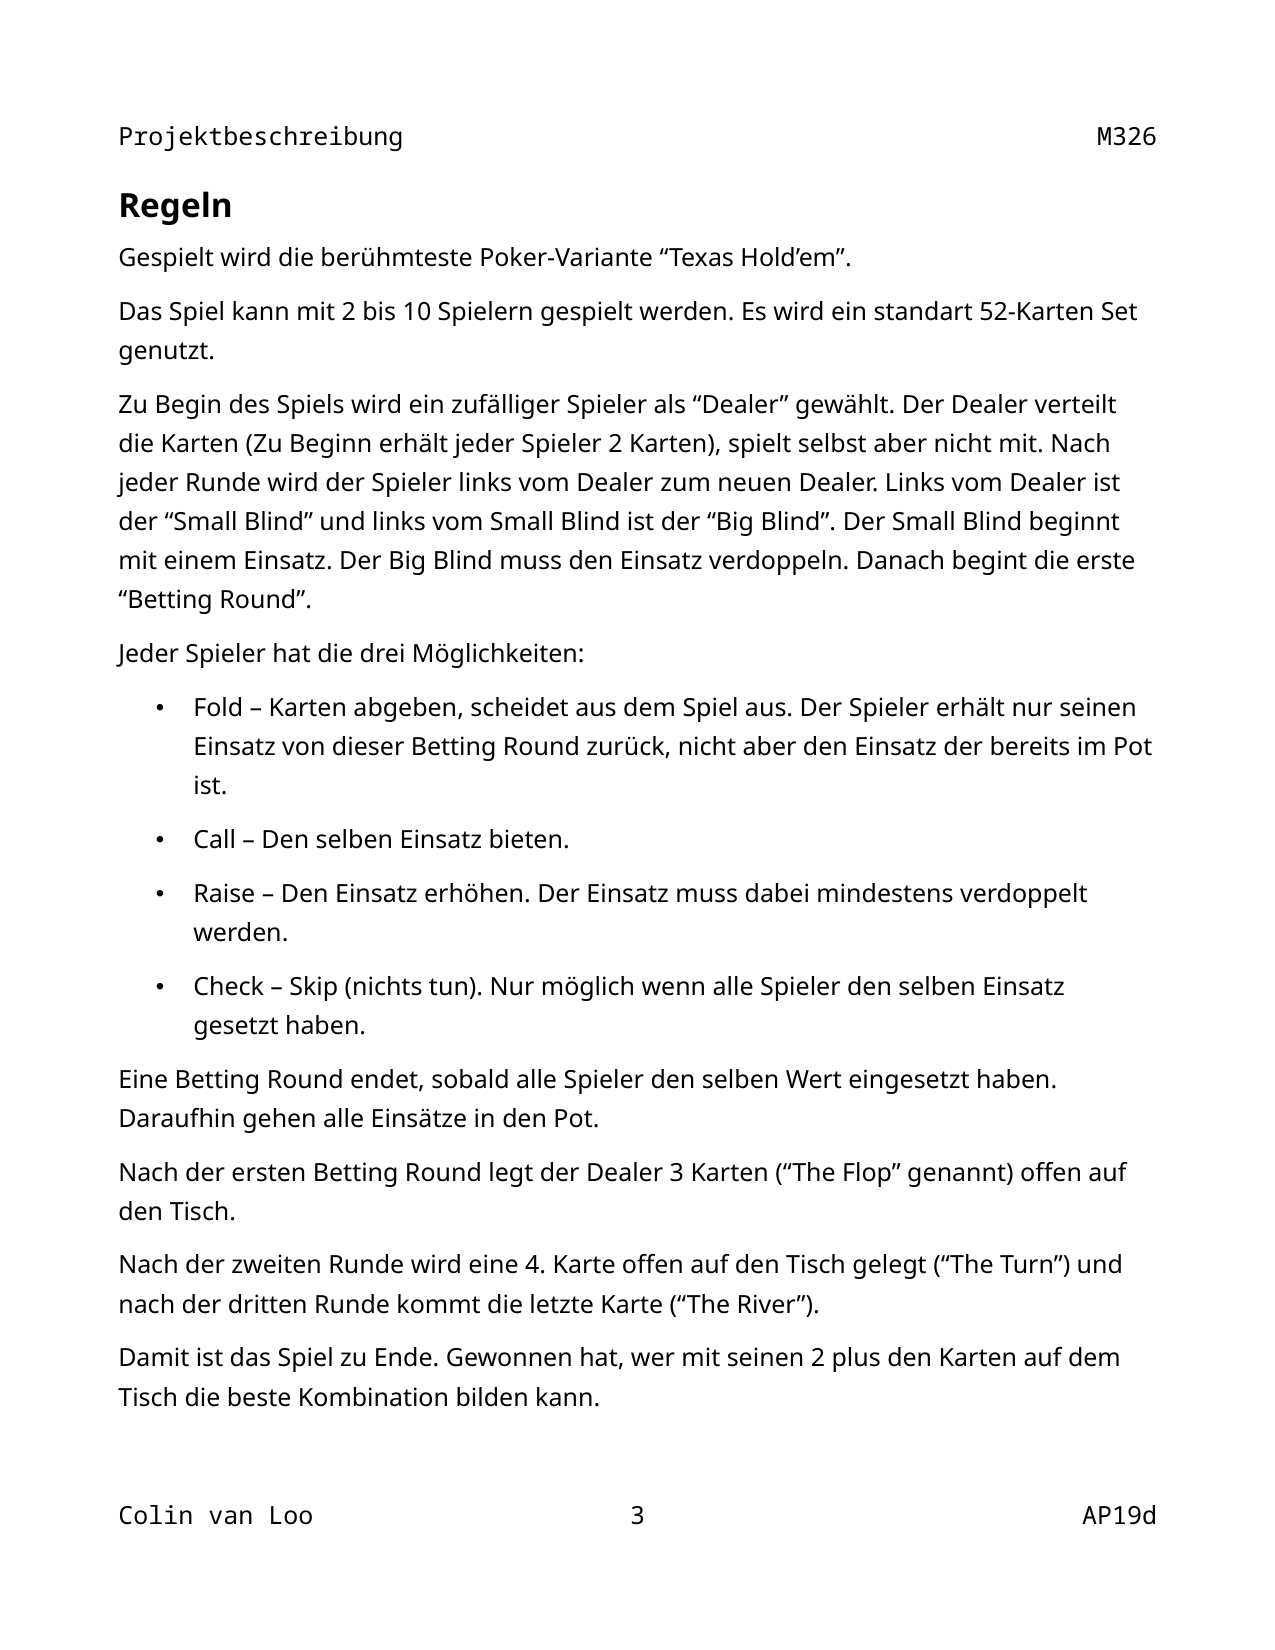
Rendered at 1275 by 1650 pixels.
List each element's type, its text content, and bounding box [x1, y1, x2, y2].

text Gespielt wird die berühmteste Poker-Variante “Texas Hold’em”. [118, 239, 1157, 274]
text Eine Betting Round endet, sobald alle Spieler den selben Wert eingesetzt haben. Daraufhin gehen alle Einsätze in den Pot. [118, 1061, 1157, 1134]
text Das Spiel kann mit 2 bis 10 Spielern gespielt werden. Es wird ein standart 52-Karten Set genutzt. [118, 293, 1157, 367]
list Check – Skip (nichts tun). Nur möglich wenn alle Spieler den selben Einsatz gesetzt haben. [156, 968, 1157, 1042]
text Damit ist das Spiel zu Ende. Gewonnen hat, wer mit seinen 2 plus den Karten auf dem Tisch die beste Kombination bilden kann. [118, 1340, 1157, 1413]
list Raise – Den Einsatz erhöhen. Der Einsatz muss dabei mindestens verdoppelt werden. [156, 875, 1157, 949]
text Zu Begin des Spiels wird ein zufälliger Spieler als “Dealer” gewählt. Der Dealer verteilt die Karten (Zu Beginn erhält jeder Spieler 2 Karten), spielt selbst aber nicht mit. Nach jeder Runde wird der Spieler links vom Dealer zum neuen Dealer. Links vom Dealer ist der “Small Blind” und links vom Small Blind ist der “Big Blind”. Der Small Blind beginnt mit einem Einsatz. Der Big Blind muss den Einsatz verdoppeln. Danach begint die erste “Betting Round”. [118, 386, 1157, 616]
list Fold – Karten abgeben, scheidet aus dem Spiel aus. Der Spieler erhält nur seinen Einsatz von dieser Betting Round zurück, nicht aber den Einsatz der bereits im Pot ist. [156, 689, 1157, 802]
text Nach der zweiten Runde wird eine 4. Karte offen auf den Tisch gelegt (“The Turn”) und nach der dritten Runde kommt die letzte Karte (“The River”). [118, 1247, 1157, 1320]
text Nach der ersten Betting Round legt der Dealer 3 Karten (“The Flop” genannt) offen auf den Tisch. [118, 1154, 1157, 1227]
subtitle Regeln [118, 182, 1157, 227]
list Call – Den selben Einsatz bieten. [156, 822, 1157, 856]
text Jeder Spieler hat die drei Möglichkeiten: [118, 636, 1157, 670]
